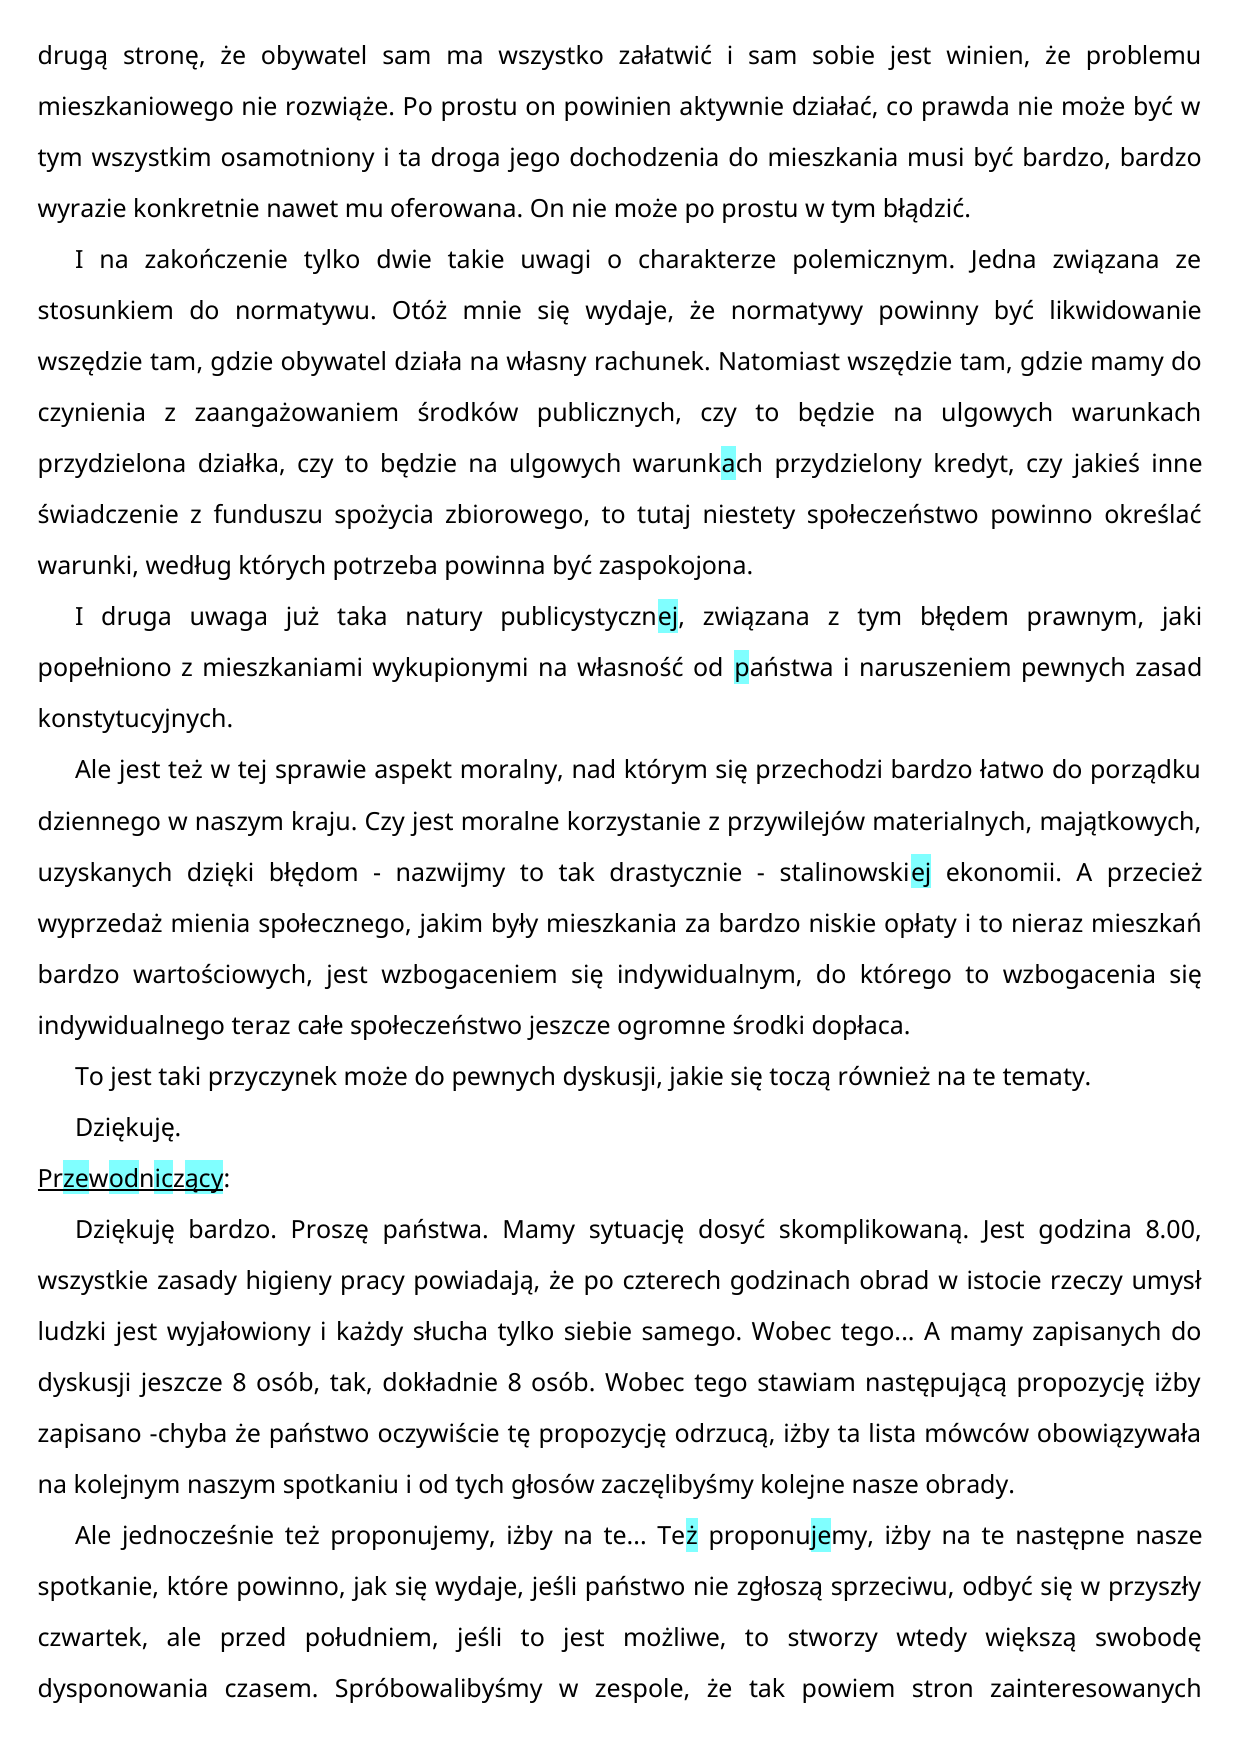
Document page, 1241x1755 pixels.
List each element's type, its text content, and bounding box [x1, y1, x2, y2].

text Dziękuję. [37, 1109, 1203, 1143]
text Przewodniczący: [37, 1160, 1203, 1194]
text Ale jest też w tej sprawie aspekt moralny, nad którym się przechodzi bardzo łatwo do porządku dziennego w naszym kraju. Czy jest moralne korzystanie z przywilejów materialnych, majątkowych, uzyskanych dzięki błędom - nazwijmy to tak drastycznie - stalinowskiej ekonomii. A przecież wyprzedaż mienia społecznego, jakim były mieszkania za bardzo niskie opłaty i to nieraz mieszkań bardzo wartościowych, jest wzbogaceniem się indywidualnym, do którego to wzbogacenia się indywidualnego teraz całe społeczeństwo jeszcze ogromne środki dopłaca. [37, 752, 1203, 1041]
text I na zakończenie tylko dwie takie uwagi o charakterze polemicznym. Jedna związana ze stosunkiem do normatywu. Otóż mnie się wydaje, że normatywy powinny być likwidowanie wszędzie tam, gdzie obywatel działa na własny rachunek. Natomiast wszędzie tam, gdzie mamy do czynienia z zaangażowaniem środków publicznych, czy to będzie na ulgowych warunkach przydzielona działka, czy to będzie na ulgowych warunkach przydzielony kredyt, czy jakieś inne świadczenie z funduszu spożycia zbiorowego, to tutaj niestety społeczeństwo powinno określać warunki, według których potrzeba powinna być zaspokojona. [37, 242, 1203, 582]
text drugą stronę, że obywatel sam ma wszystko załatwić i sam sobie jest winien, że problemu mieszkaniowego nie rozwiąże. Po prostu on powinien aktywnie działać, co prawda nie może być w tym wszystkim osamotniony i ta droga jego dochodzenia do mieszkania musi być bardzo, bardzo wyrazie konkretnie nawet mu oferowana. On nie może po prostu w tym błądzić. [37, 37, 1203, 225]
text I druga uwaga już taka natury publicystycznej, związana z tym błędem prawnym, jaki popełniono z mieszkaniami wykupionymi na własność od państwa i naruszeniem pewnych zasad konstytucyjnych. [37, 599, 1203, 735]
text To jest taki przyczynek może do pewnych dyskusji, jakie się toczą również na te tematy. [37, 1058, 1203, 1092]
text Ale jednocześnie też proponujemy, iżby na te... Też proponujemy, iżby na te następne nasze spotkanie, które powinno, jak się wydaje, jeśli państwo nie zgłoszą sprzeciwu, odbyć się w przyszły czwartek, ale przed południem, jeśli to jest możliwe, to stworzy wtedy większą swobodę dysponowania czasem. Spróbowalibyśmy w zespole, że tak powiem stron zainteresowanych [37, 1518, 1203, 1705]
text Dziękuję bardzo. Proszę państwa. Mamy sytuację dosyć skomplikowaną. Jest godzina 8.00, wszystkie zasady higieny pracy powiadają, że po czterech godzinach obrad w istocie rzeczy umysł ludzki jest wyjałowiony i każdy słucha tylko siebie samego. Wobec tego... A mamy zapisanych do dyskusji jeszcze 8 osób, tak, dokładnie 8 osób. Wobec tego stawiam następującą propozycję iżby zapisano -chyba że państwo oczywiście tę propozycję odrzucą, iżby ta lista mówców obowiązywała na kolejnym naszym spotkaniu i od tych głosów zaczęlibyśmy kolejne nasze obrady. [37, 1211, 1203, 1501]
